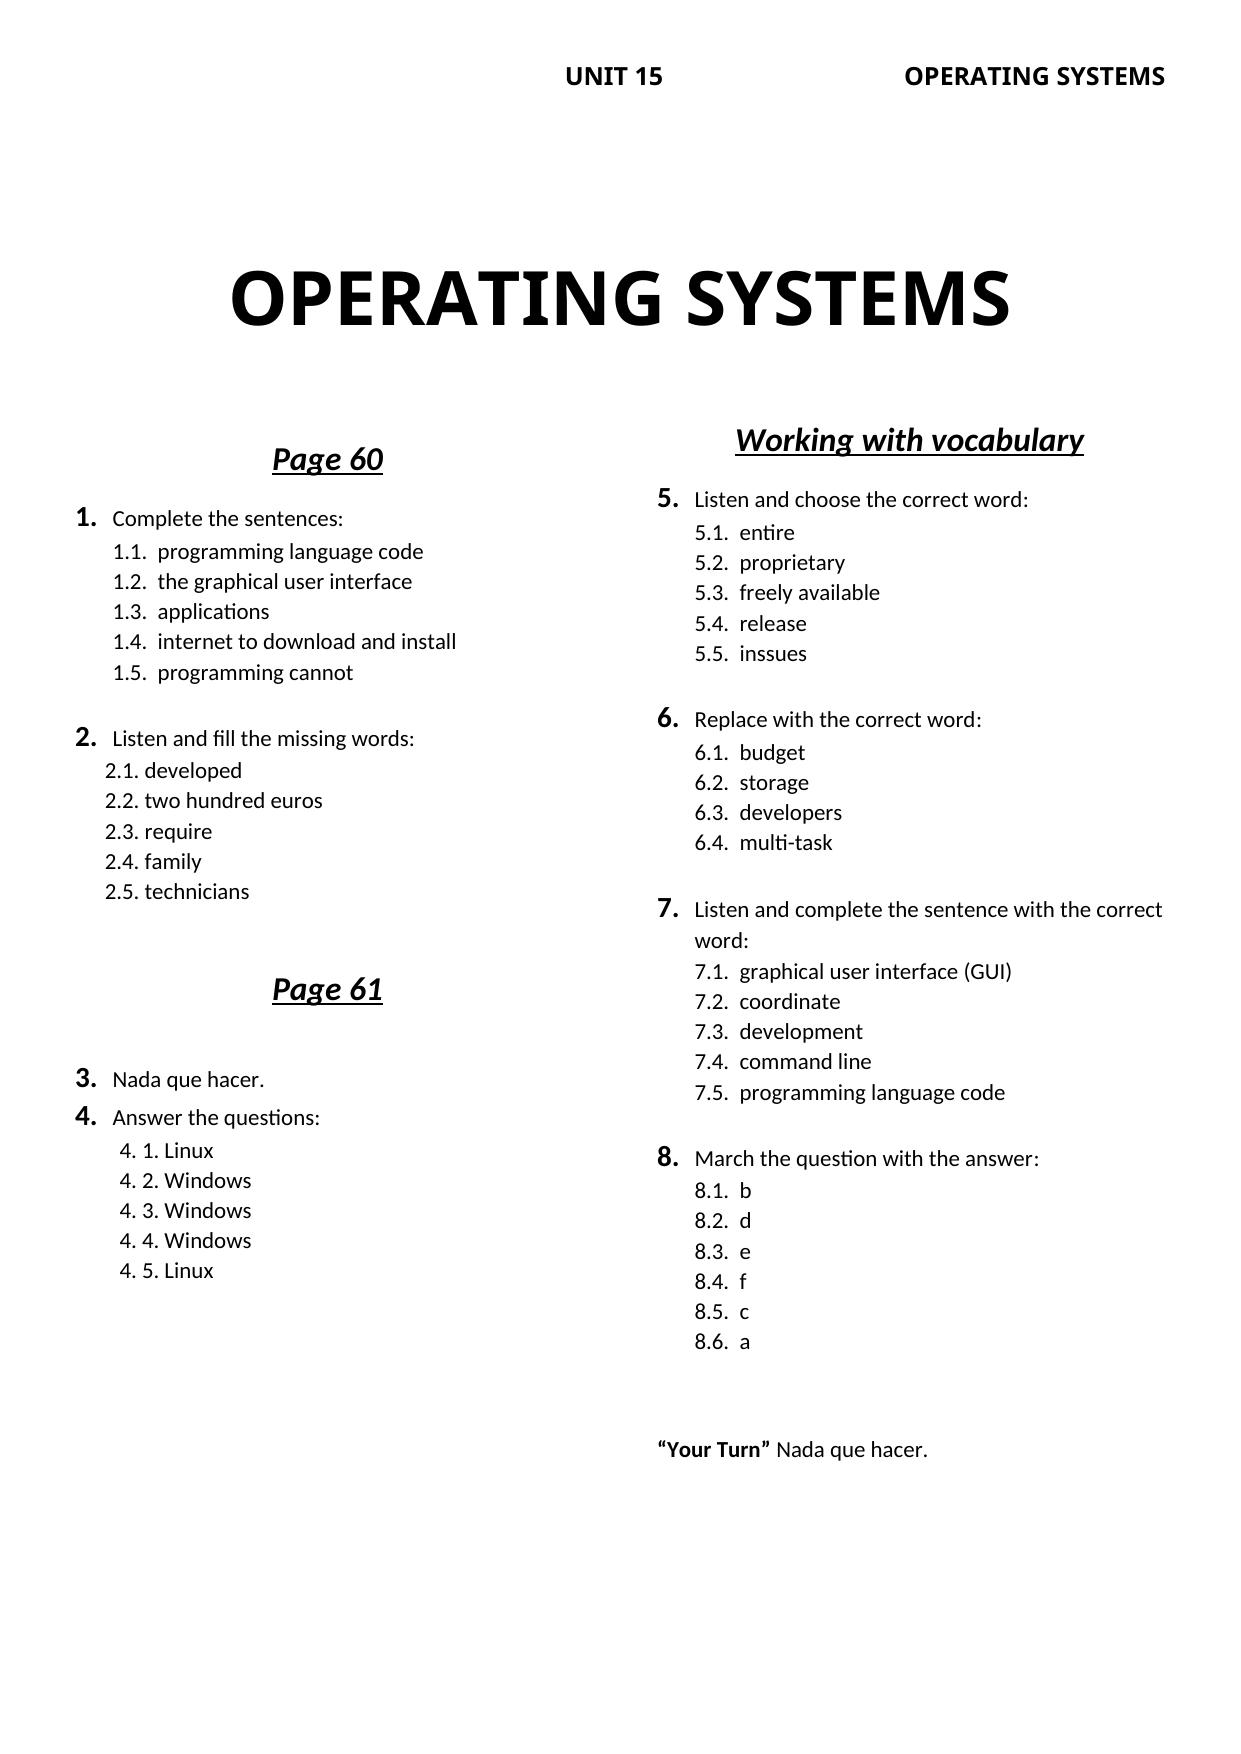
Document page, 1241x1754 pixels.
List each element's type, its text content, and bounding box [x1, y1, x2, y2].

list coordinate [694, 987, 1165, 1015]
list d [694, 1207, 1165, 1235]
list internet to download and install [112, 627, 583, 655]
list freely available [694, 578, 1165, 606]
text 2.2. two hundred euros [104, 787, 583, 815]
text OPERATING SYSTEMS [75, 245, 1165, 347]
text 4. 2. Windows [75, 1166, 583, 1194]
list developers [694, 798, 1165, 826]
text Working with vocabulary [657, 419, 1165, 460]
text 2.3. require [104, 817, 583, 845]
list release [694, 609, 1165, 637]
list multi-task [694, 828, 1165, 856]
list Listen and choose the correct word: [657, 479, 1165, 515]
list proprietary [694, 548, 1165, 576]
text 4. 5. Linux [75, 1257, 583, 1285]
list Answer the questions: [75, 1097, 583, 1133]
list graphical user interface (GUI) [694, 957, 1165, 985]
text Page 61 [75, 968, 583, 1009]
text 2.5. technicians [104, 877, 583, 905]
list e [694, 1237, 1165, 1265]
text 4. 1. Linux [75, 1136, 583, 1164]
list Listen and complete the sentence with the correct word: [657, 889, 1165, 954]
list March the question with the answer: [657, 1138, 1165, 1174]
list c [694, 1297, 1165, 1325]
list development [694, 1017, 1165, 1045]
list Complete the sentences: [75, 498, 583, 534]
text 2.4. family [104, 847, 583, 875]
list b [694, 1176, 1165, 1204]
text 4. 3. Windows [75, 1196, 583, 1224]
text “Your Turn” Nada que hacer. [657, 1435, 1165, 1463]
list a [694, 1327, 1165, 1356]
list Listen and fill the missing words: [75, 718, 583, 754]
list f [694, 1267, 1165, 1295]
list storage [694, 768, 1165, 796]
list inssues [694, 639, 1165, 667]
text 2.1. developed [104, 756, 583, 784]
list programming cannot [112, 658, 583, 686]
list entire [694, 518, 1165, 546]
list Replace with the correct word: [657, 699, 1165, 735]
list budget [694, 738, 1165, 766]
list applications [112, 597, 583, 625]
list Nada que hacer. [75, 1059, 583, 1094]
list programming language code [694, 1078, 1165, 1106]
text 4. 4. Windows [75, 1226, 583, 1254]
list programming language code [112, 537, 583, 565]
text Page 60 [75, 438, 583, 478]
list command line [694, 1047, 1165, 1075]
list the graphical user interface [112, 567, 583, 595]
